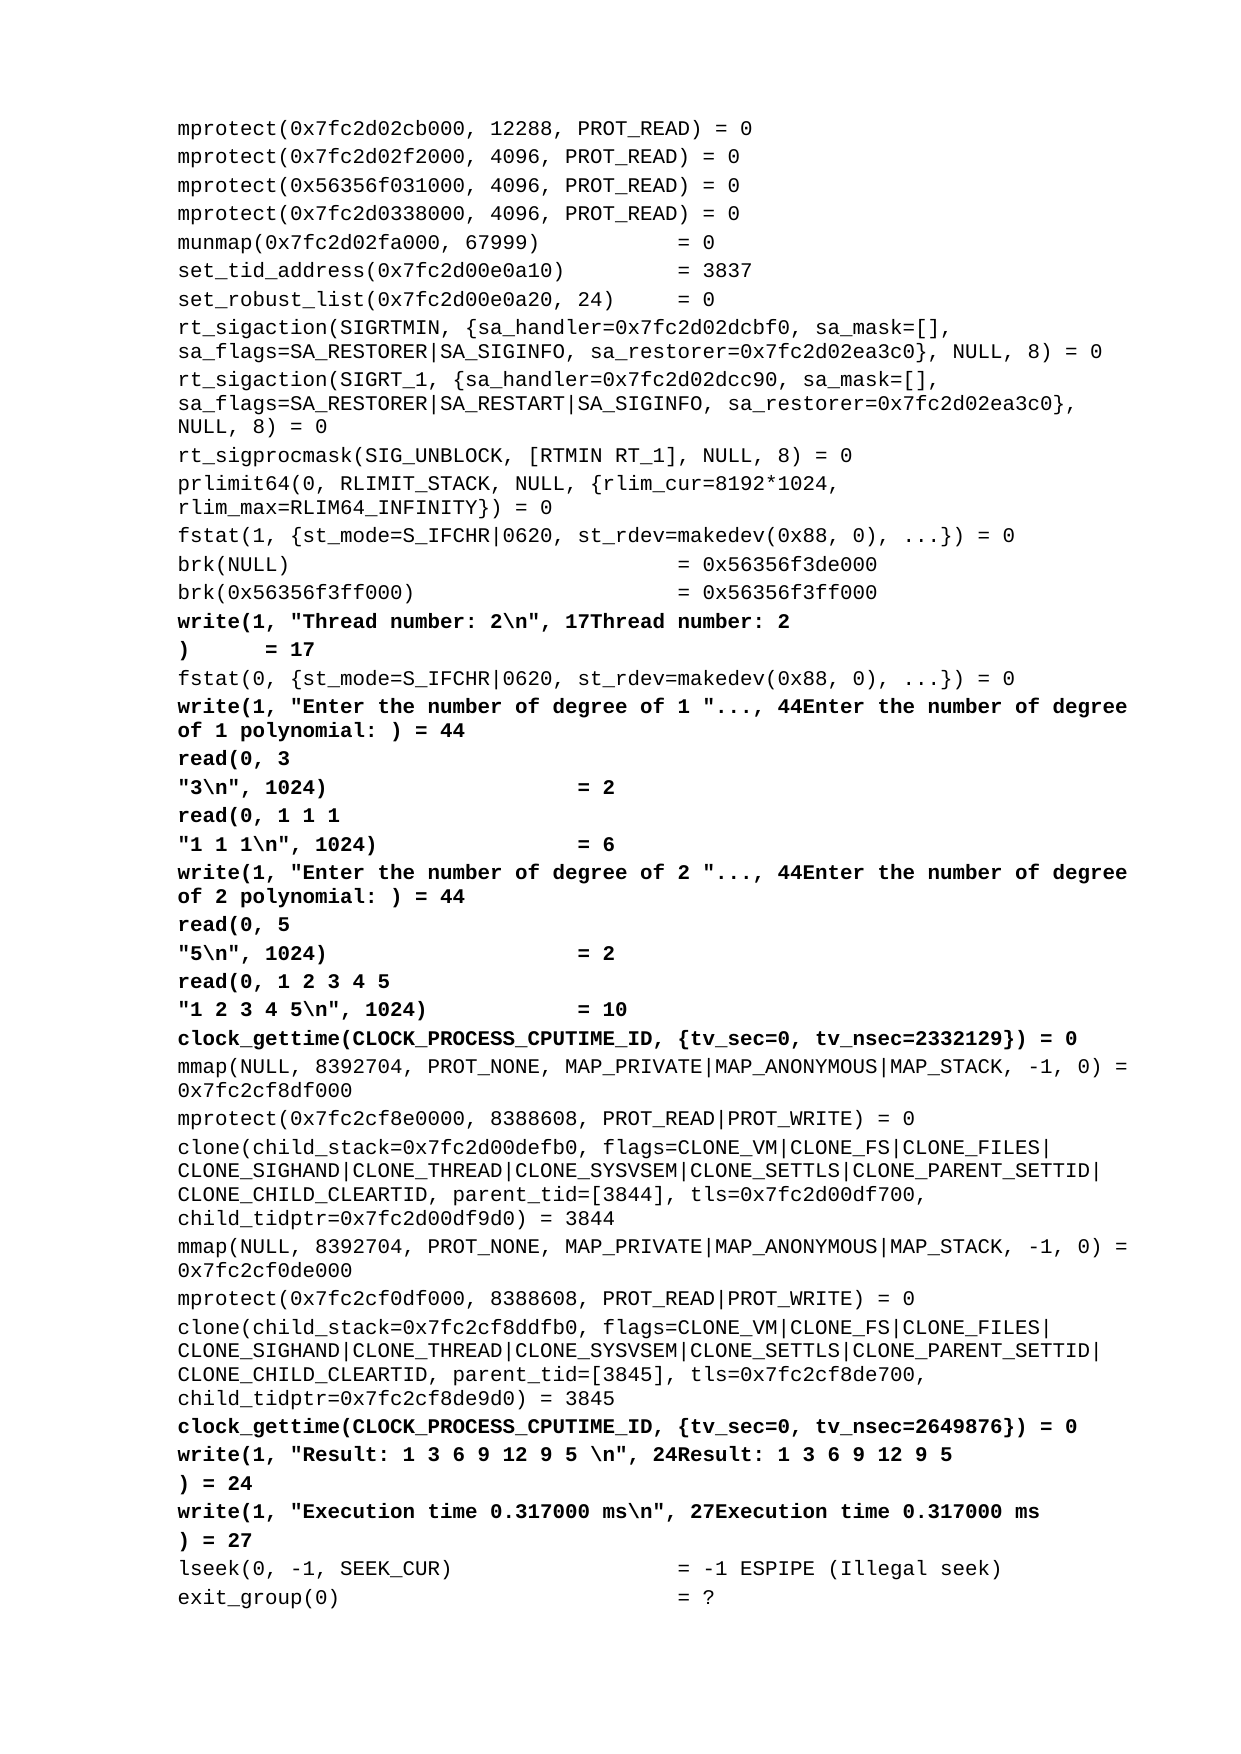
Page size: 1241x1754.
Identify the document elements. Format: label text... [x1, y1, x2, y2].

text write(1, "Enter the number of degree of 2 "..., 44Enter the number of degree of 2 polynomial: ) = 44 [177, 862, 1152, 909]
text set_robust_list(0x7fc2d00e0a20, 24) = 0 [177, 289, 1152, 312]
text mprotect(0x7fc2d0338000, 4096, PROT_READ) = 0 [177, 203, 1152, 227]
text rt_sigprocmask(SIG_UNBLOCK, [RTMIN RT_1], NULL, 8) = 0 [177, 445, 1152, 469]
text brk(NULL) = 0x56356f3de000 [177, 554, 1152, 578]
text read(0, 1 2 3 4 5 [177, 971, 1152, 994]
text write(1, "Execution time 0.317000 ms\n", 27Execution time 0.317000 ms [177, 1501, 1152, 1525]
text "3\n", 1024) = 2 [177, 777, 1152, 800]
text mmap(NULL, 8392704, PROT_NONE, MAP_PRIVATE|MAP_ANONYMOUS|MAP_STACK, -1, 0) = 0x7fc2cf8df000 [177, 1056, 1152, 1103]
text "5\n", 1024) = 2 [177, 942, 1152, 966]
text read(0, 3 [177, 748, 1152, 772]
text mprotect(0x7fc2d02f2000, 4096, PROT_READ) = 0 [177, 147, 1152, 170]
text clone(child_stack=0x7fc2cf8ddfb0, flags=CLONE_VM|CLONE_FS|CLONE_FILES|CLONE_SIGHAND|CLONE_THREAD|CLONE_SYSVSEM|CLONE_SETTLS|CLONE_PARENT_SETTID|CLONE_CHILD_CLEARTID, parent_tid=[3845], tls=0x7fc2cf8de700, child_tidptr=0x7fc2cf8de9d0) = 3845 [177, 1317, 1152, 1411]
text lseek(0, -1, SEEK_CUR) = -1 ESPIPE (Illegal seek) [177, 1558, 1152, 1582]
text set_tid_address(0x7fc2d00e0a10) = 3837 [177, 260, 1152, 284]
text clone(child_stack=0x7fc2d00defb0, flags=CLONE_VM|CLONE_FS|CLONE_FILES|CLONE_SIGHAND|CLONE_THREAD|CLONE_SYSVSEM|CLONE_SETTLS|CLONE_PARENT_SETTID|CLONE_CHILD_CLEARTID, parent_tid=[3844], tls=0x7fc2d00df700, child_tidptr=0x7fc2d00df9d0) = 3844 [177, 1137, 1152, 1231]
text munmap(0x7fc2d02fa000, 67999) = 0 [177, 232, 1152, 256]
text clock_gettime(CLOCK_PROCESS_CPUTIME_ID, {tv_sec=0, tv_nsec=2332129}) = 0 [177, 1028, 1152, 1051]
text rt_sigaction(SIGRTMIN, {sa_handler=0x7fc2d02dcbf0, sa_mask=[], sa_flags=SA_RESTORER|SA_SIGINFO, sa_restorer=0x7fc2d02ea3c0}, NULL, 8) = 0 [177, 317, 1152, 364]
text clock_gettime(CLOCK_PROCESS_CPUTIME_ID, {tv_sec=0, tv_nsec=2649876}) = 0 [177, 1416, 1152, 1440]
text mprotect(0x7fc2d02cb000, 12288, PROT_READ) = 0 [177, 118, 1152, 142]
text write(1, "Enter the number of degree of 1 "..., 44Enter the number of degree of 1 polynomial: ) = 44 [177, 696, 1152, 743]
text write(1, "Result: 1 3 6 9 12 9 5 \n", 24Result: 1 3 6 9 12 9 5 [177, 1444, 1152, 1468]
text write(1, "Thread number: 2\n", 17Thread number: 2 [177, 611, 1152, 634]
text read(0, 1 1 1 [177, 805, 1152, 829]
text ) = 27 [177, 1530, 1152, 1553]
text read(0, 5 [177, 914, 1152, 938]
text mprotect(0x7fc2cf8e0000, 8388608, PROT_READ|PROT_WRITE) = 0 [177, 1108, 1152, 1132]
text brk(0x56356f3ff000) = 0x56356f3ff000 [177, 582, 1152, 606]
text mprotect(0x7fc2cf0df000, 8388608, PROT_READ|PROT_WRITE) = 0 [177, 1288, 1152, 1312]
text ) = 24 [177, 1473, 1152, 1497]
text ) = 17 [177, 639, 1152, 663]
text mmap(NULL, 8392704, PROT_NONE, MAP_PRIVATE|MAP_ANONYMOUS|MAP_STACK, -1, 0) = 0x7fc2cf0de000 [177, 1236, 1152, 1283]
text fstat(1, {st_mode=S_IFCHR|0620, st_rdev=makedev(0x88, 0), ...}) = 0 [177, 526, 1152, 549]
text mprotect(0x56356f031000, 4096, PROT_READ) = 0 [177, 175, 1152, 199]
text fstat(0, {st_mode=S_IFCHR|0620, st_rdev=makedev(0x88, 0), ...}) = 0 [177, 668, 1152, 691]
text prlimit64(0, RLIMIT_STACK, NULL, {rlim_cur=8192*1024, rlim_max=RLIM64_INFINITY}) = 0 [177, 473, 1152, 521]
text rt_sigaction(SIGRT_1, {sa_handler=0x7fc2d02dcc90, sa_mask=[], sa_flags=SA_RESTORER|SA_RESTART|SA_SIGINFO, sa_restorer=0x7fc2d02ea3c0}, NULL, 8) = 0 [177, 369, 1152, 440]
text exit_group(0) = ? [177, 1587, 1152, 1610]
text "1 2 3 4 5\n", 1024) = 10 [177, 999, 1152, 1023]
text "1 1 1\n", 1024) = 6 [177, 833, 1152, 857]
